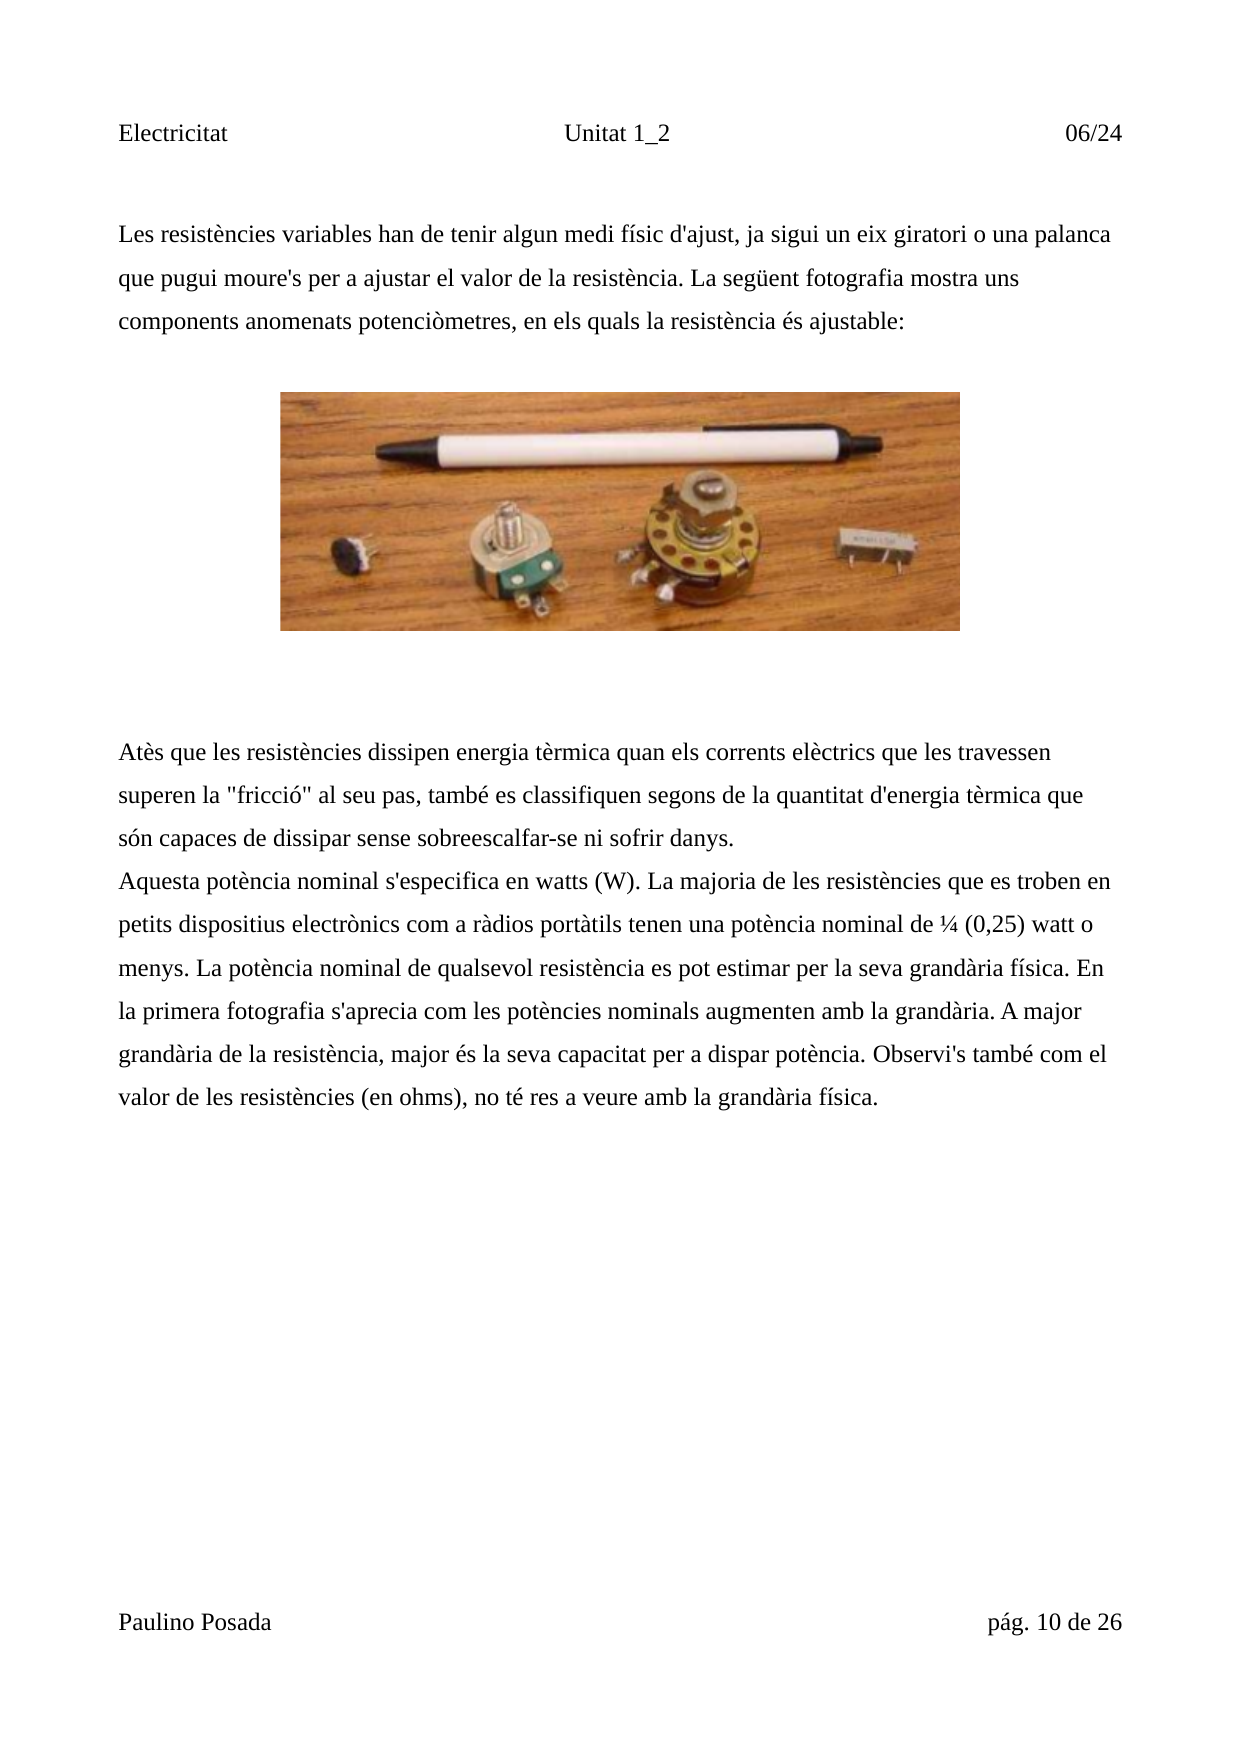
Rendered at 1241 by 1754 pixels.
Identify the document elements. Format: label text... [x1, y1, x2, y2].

picture [280, 392, 960, 631]
text Aquesta potència nominal s'especifica en watts (W). La majoria de les resistències que es troben en petits dispositius electrònics com a ràdios portàtils tenen una potència nominal de ¼ (0,25) watt o menys. La potència nominal de qualsevol resistència es pot estimar per la seva grandària física. En la primera fotografia s'aprecia com les potències nominals augmenten amb la grandària. A major grandària de la resistència, major és la seva capacitat per a dispar potència. Observi's també com el valor de les resistències (en ohms), no té res a veure amb la grandària física. [118, 866, 1122, 1111]
text Les resistències variables han de tenir algun medi físic d'ajust, ja sigui un eix giratori o una palanca que pugui moure's per a ajustar el valor de la resistència. La següent fotografia mostra uns components anomenats potenciòmetres, en els quals la resistència és ajustable: [118, 219, 1122, 334]
text Atès que les resistències dissipen energia tèrmica quan els corrents elèctrics que les travessen superen la "fricció" al seu pas, també es classifiquen segons de la quantitat d'energia tèrmica que són capaces de dissipar sense sobreescalfar-se ni sofrir danys. [118, 737, 1122, 852]
